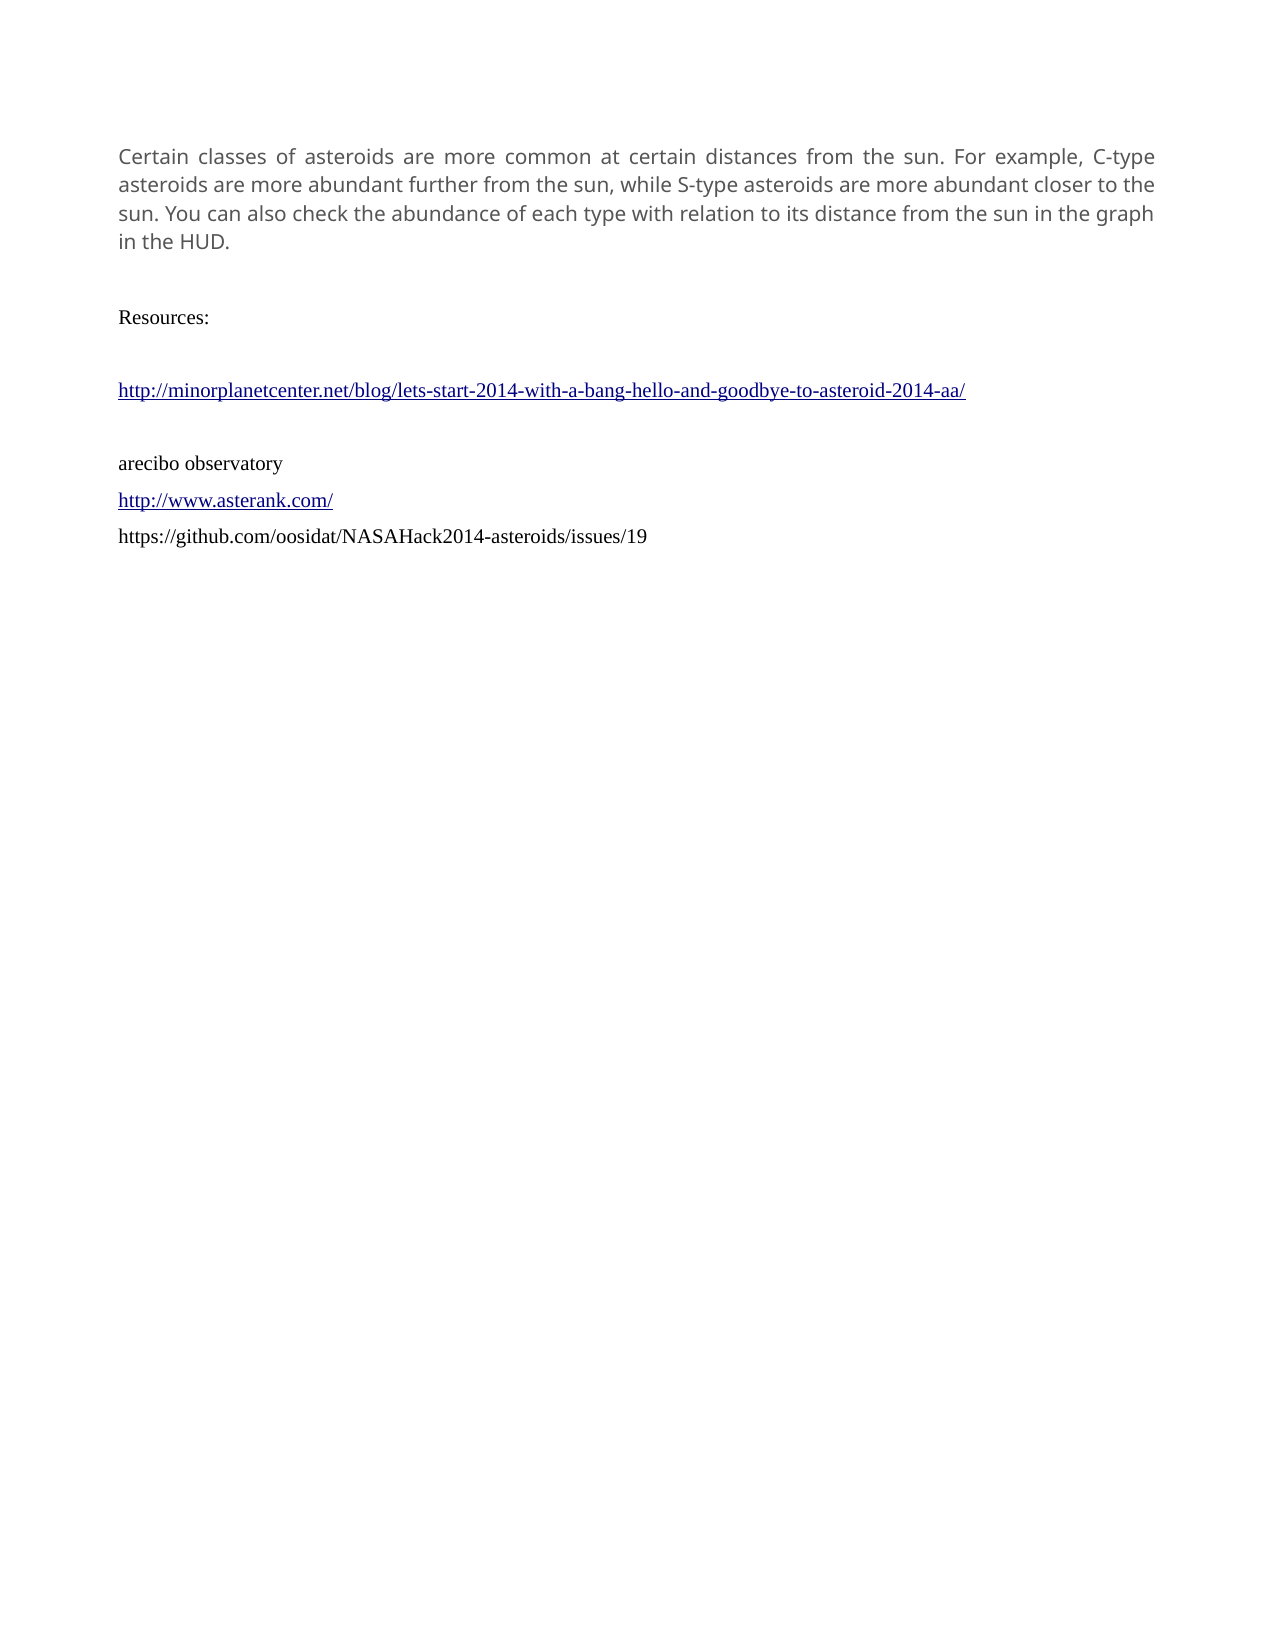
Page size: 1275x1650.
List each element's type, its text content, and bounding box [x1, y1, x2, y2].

text http://minorplanetcenter.net/blog/lets-start-2014-with-a-bang-hello-and-goodbye-to-asteroid-2014-aa/ [118, 378, 1157, 402]
text arecibo observatory [118, 451, 1157, 475]
text http://www.asterank.com/ [118, 488, 1157, 512]
text Resources: [118, 305, 1157, 329]
text Certain classes of asteroids are more common at certain distances from the sun. For example, C-type asteroids are more abundant further from the sun, while S-type asteroids are more abundant closer to the sun. You can also check the abundance of each type with relation to its distance from the sun in the graph in the HUD. [118, 118, 1157, 256]
text https://github.com/oosidat/NASAHack2014-asteroids/issues/19 [118, 524, 1157, 548]
